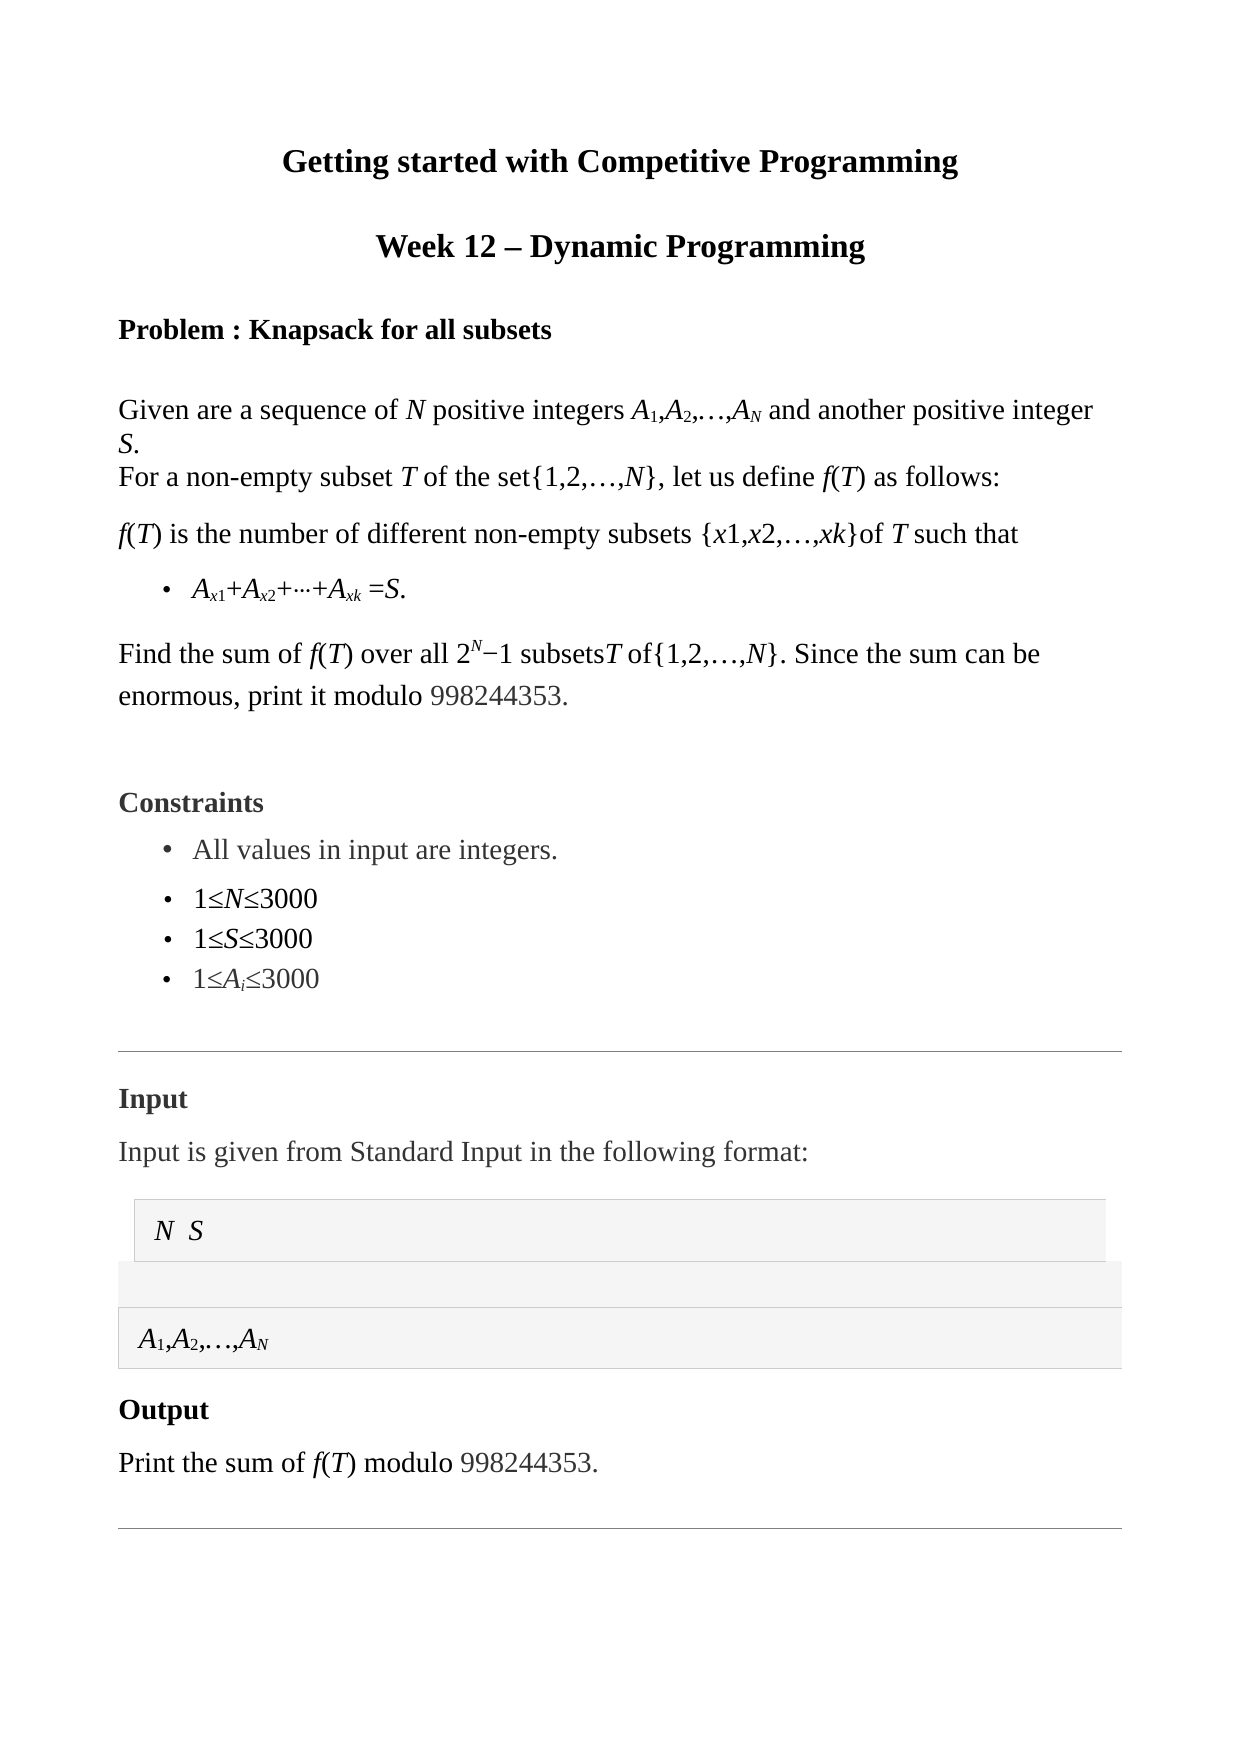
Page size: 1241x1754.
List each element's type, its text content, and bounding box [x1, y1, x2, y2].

text Input is given from Standard Input in the following format: [118, 1126, 1122, 1168]
text Find the sum of f(T) over all 2N−1 subsetsT of{1,2,…,N}. Since the sum can be enormous, print it modulo 998244353. [118, 627, 1122, 711]
text f(T) is the number of different non-empty subsets {x1,x2,…,xk}of T such that [118, 516, 1122, 550]
subtitle Constraints [118, 785, 1122, 818]
list Ax1+Ax2+⋯+Axk =S. [162, 571, 1122, 605]
subtitle Output [118, 1392, 1122, 1425]
list All values in input are integers. [162, 829, 1122, 866]
text A1,A2,…,AN [119, 1308, 1122, 1368]
text Week 12 – Dynamic Programming [118, 227, 1122, 265]
subtitle Input [118, 1081, 1122, 1114]
list 1≤N≤3000 [164, 881, 1122, 915]
text Given are a sequence of N positive integers A1,A2,…,AN and another positive integer S. For a non-empty subset T of the set{1,2,…,N}, let us define f(T) as follows: [118, 392, 1122, 493]
list 1≤S≤3000 [164, 921, 1122, 955]
list 1≤Ai≤3000 [162, 962, 1122, 995]
text Problem : Knapsack for all subsets [118, 312, 1122, 346]
text Getting started with Competitive Programming [118, 142, 1122, 180]
text N S [135, 1200, 1106, 1261]
text Print the sum of f(T) modulo 998244353. [118, 1437, 1122, 1479]
